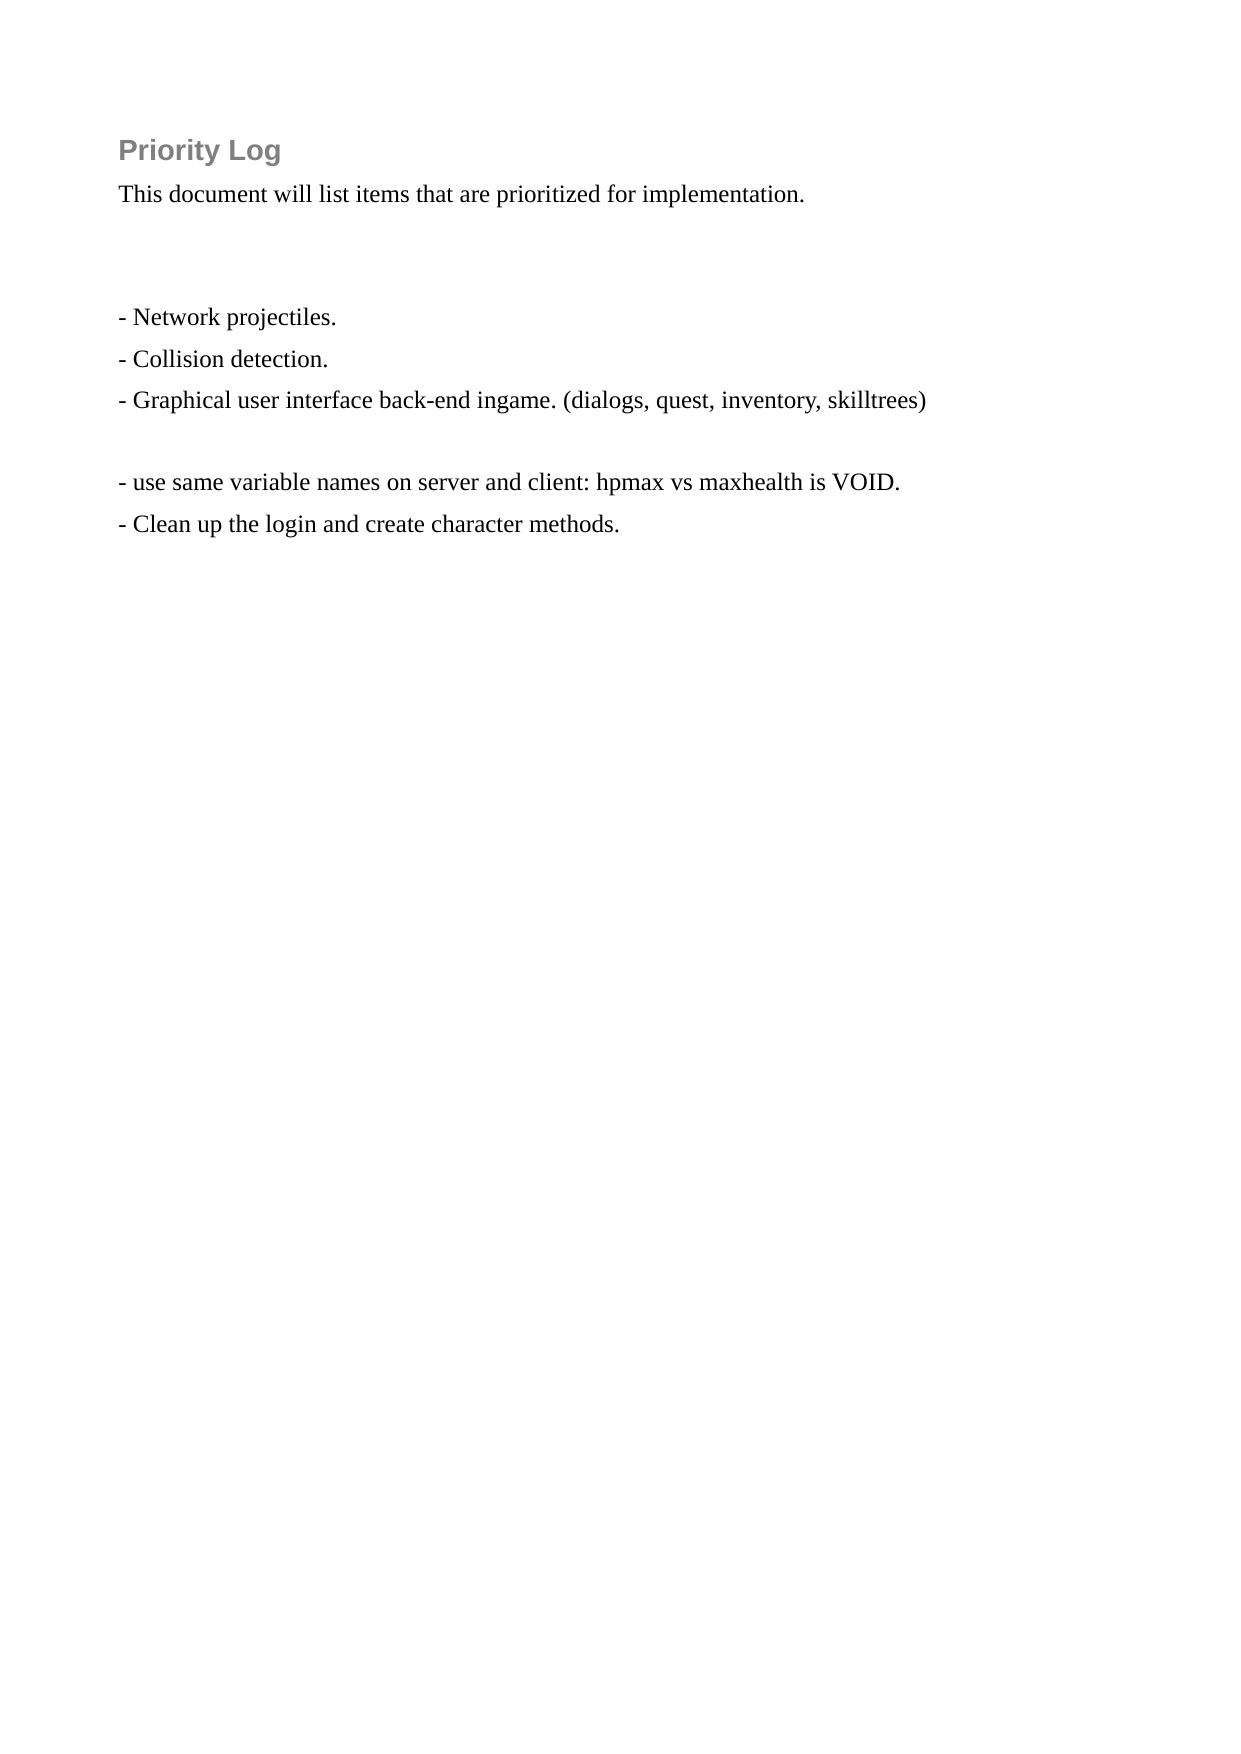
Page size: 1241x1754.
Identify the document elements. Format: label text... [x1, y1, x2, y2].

text - Collision detection. [118, 344, 1122, 372]
text This document will list items that are prioritized for implementation. [118, 179, 1122, 207]
subtitle Priority Log [118, 133, 1122, 166]
text - Clean up the login and create character methods. [118, 509, 1122, 537]
text - Network projectiles. [118, 302, 1122, 331]
text - use same variable names on server and client: hpmax vs maxhealth is VOID. [118, 467, 1122, 496]
text - Graphical user interface back-end ingame. (dialogs, quest, inventory, skilltrees) [118, 385, 1122, 414]
